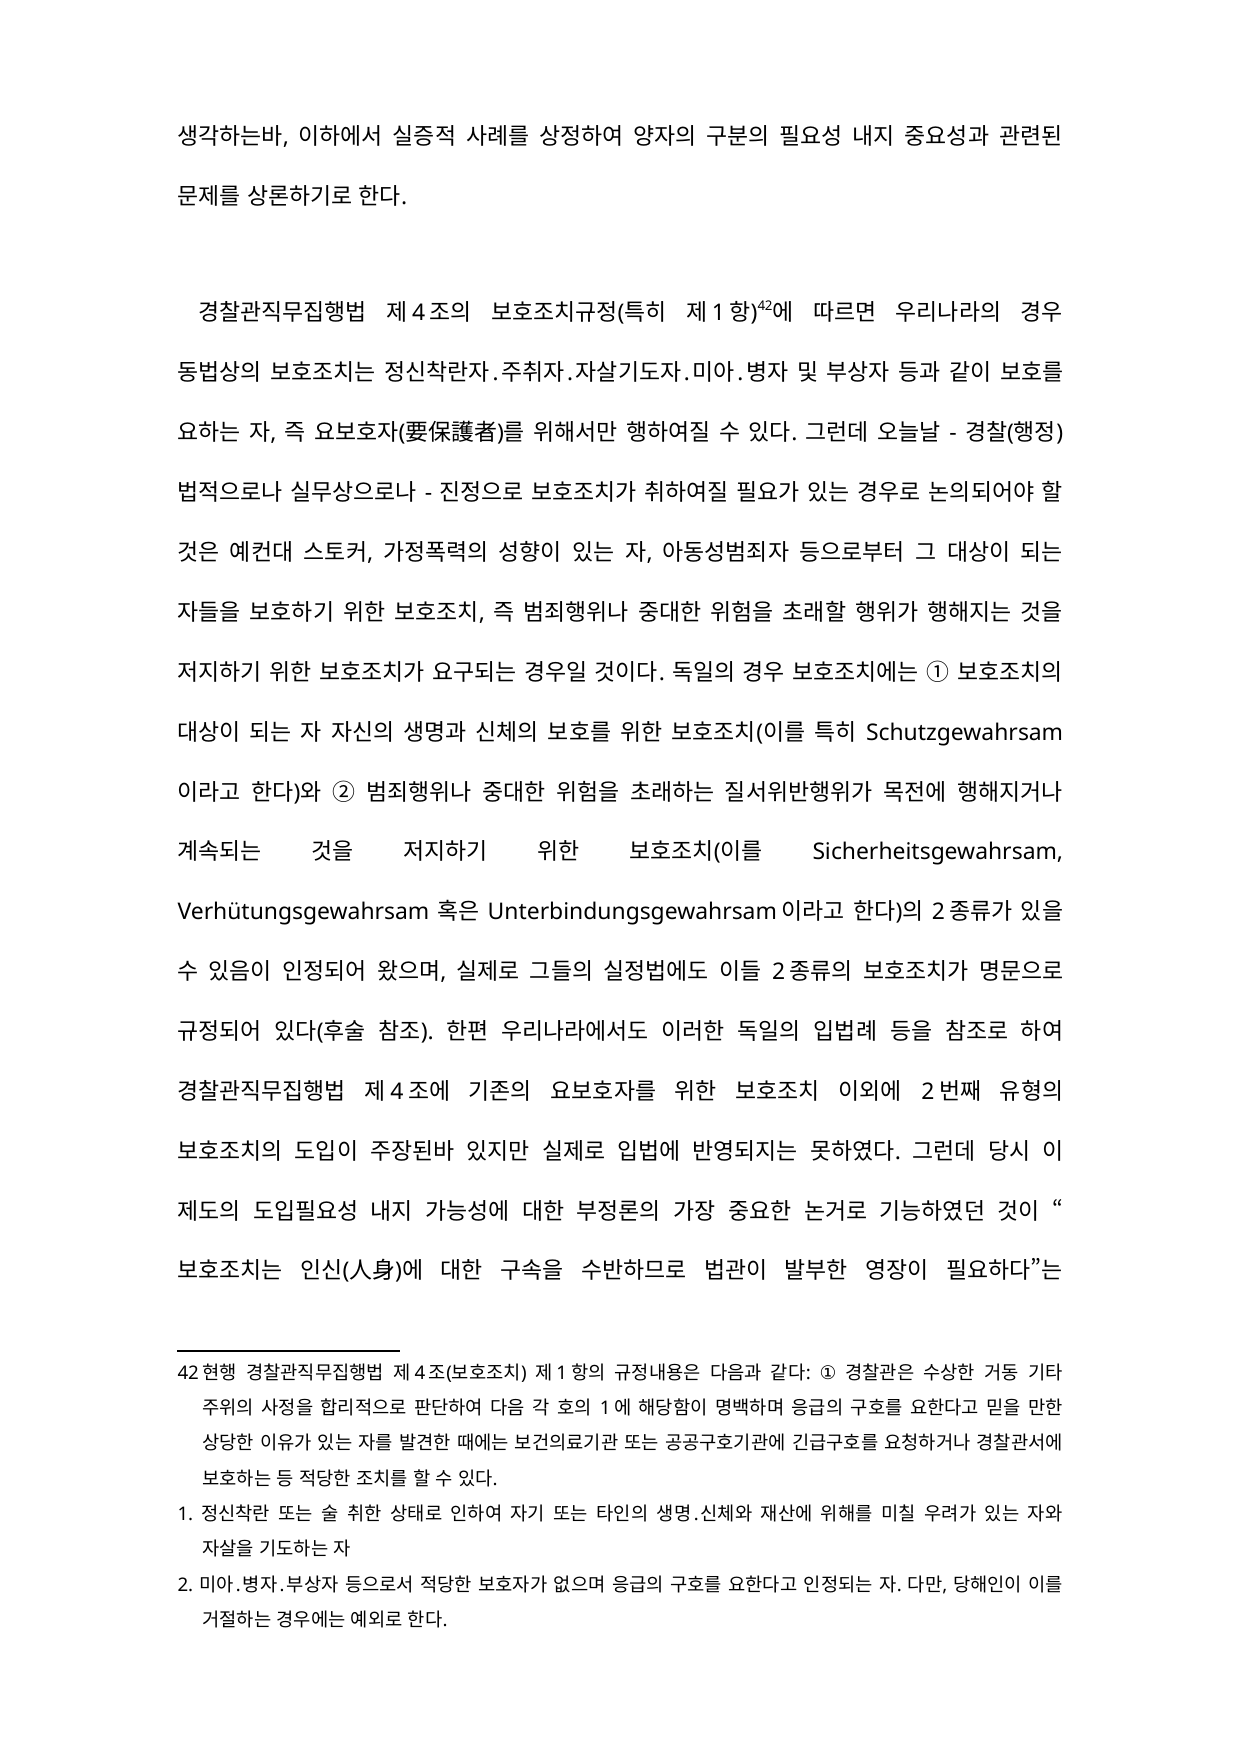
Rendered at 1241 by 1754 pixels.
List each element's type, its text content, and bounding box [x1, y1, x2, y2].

text 현행 경찰관직무집행법 제4조(보호조치) 제1항의 규정내용은 다음과 같다: ① 경찰관은 수상한 거동 기타 주위의 사정을 합리적으로 판단하여 다음 각 호의 1에 해당함이 명백하며 응급의 구호를 요한다고 믿을 만한 상당한 이유가 있는 자를 발견한 때에는 보건의료기관 또는 공공구호기관에 긴급구호를 요청하거나 경찰관서에 보호하는 등 적당한 조치를 할 수 있다. [177, 1357, 1063, 1491]
text 경찰관직무집행법 제4조의 보호조치규정(특히 제1항)에 따르면 우리나라의 경우 동법상의 보호조치는 정신착란자․주취자․자살기도자․미아․병자 및 부상자 등과 같이 보호를 요하는 자, 즉 요보호자(要保護者)를 위해서만 행하여질 수 있다. 그런데 오늘날 - 경찰(행정)법적으로나 실무상으로나 - 진정으로 보호조치가 취하여질 필요가 있는 경우로 논의되어야 할 것은 예컨대 스토커, 가정폭력의 성향이 있는 자, 아동성범죄자 등으로부터 그 대상이 되는 자들을 보호하기 위한 보호조치, 즉 범죄행위나 중대한 위험을 초래할 행위가 행해지는 것을 저지하기 위한 보호조치가 요구되는 경우일 것이다. 독일의 경우 보호조치에는 ① 보호조치의 대상이 되는 자 자신의 생명과 신체의 보호를 위한 보호조치(이를 특히 Schutzgewahrsam이라고 한다)와 ② 범죄행위나 중대한 위험을 초래하는 질서위반행위가 목전에 행해지거나 계속되는 것을 저지하기 위한 보호조치(이를 Sicherheitsgewahrsam, Verhütungsgewahrsam 혹은 Unterbindungsgewahrsam이라고 한다)의 2종류가 있을 수 있음이 인정되어 왔으며, 실제로 그들의 실정법에도 이들 2종류의 보호조치가 명문으로 규정되어 있다(후술 참조). 한편 우리나라에서도 이러한 독일의 입법례 등을 참조로 하여 경찰관직무집행법 제4조에 기존의 요보호자를 위한 보호조치 이외에 2번째 유형의 보호조치의 도입이 주장된바 있지만 실제로 입법에 반영되지는 못하였다. 그런데 당시 이 제도의 도입필요성 내지 가능성에 대한 부정론의 가장 중요한 논거로 기능하였던 것이 “보호조치는 인신(人身)에 대한 구속을 수반하므로 법관이 발부한 영장이 필요하다”는 [177, 294, 1063, 1286]
text 1. 정신착란 또는 술 취한 상태로 인하여 자기 또는 타인의 생명․신체와 재산에 위해를 미칠 우려가 있는 자와 자살을 기도하는 자 [177, 1499, 1063, 1561]
text 생각하는바, 이하에서 실증적 사례를 상정하여 양자의 구분의 필요성 내지 중요성과 관련된 문제를 상론하기로 한다. [177, 118, 1063, 211]
text 2. 미아․병자․부상자 등으로서 적당한 보호자가 없으며 응급의 구호를 요한다고 인정되는 자. 다만, 당해인이 이를 거절하는 경우에는 예외로 한다. [177, 1569, 1063, 1632]
